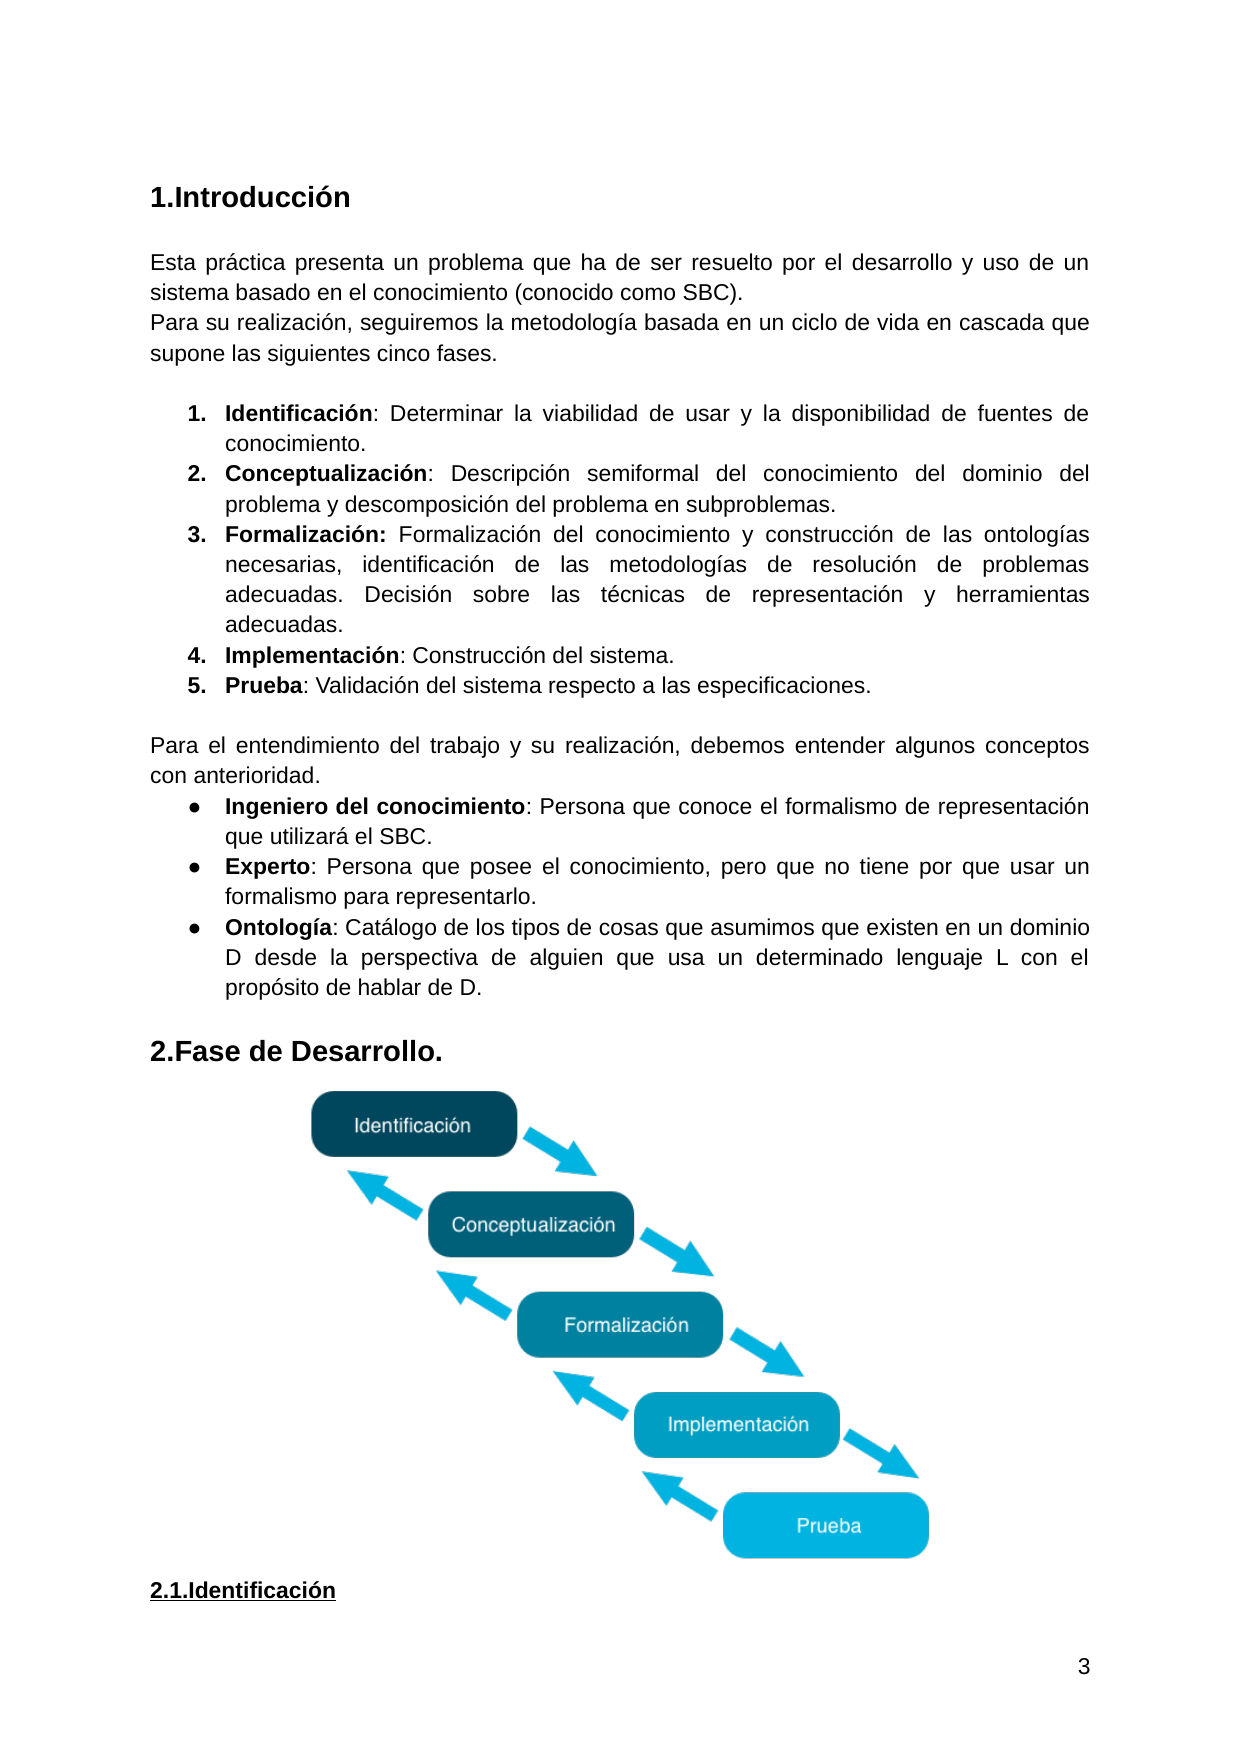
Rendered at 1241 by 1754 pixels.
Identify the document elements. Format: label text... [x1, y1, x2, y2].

list Identificación: Determinar la viabilidad de usar y la disponibilidad de fuentes de conocimiento. [187, 400, 1090, 457]
list Ontología: Catálogo de los tipos de cosas que asumimos que existen en un dominio D desde la perspectiva de alguien que usa un determinado lenguaje L con el propósito de hablar de D. [187, 913, 1090, 1000]
list Conceptualización: Descripción semiformal del conocimiento del dominio del problema y descomposición del problema en subproblemas. [187, 460, 1090, 517]
picture [295, 1072, 945, 1573]
list Formalización: Formalización del conocimiento y construcción de las ontologías necesarias, identificación de las metodologías de resolución de problemas adecuadas. Decisión sobre las técnicas de representación y herramientas adecuadas. [187, 521, 1090, 638]
list Prueba: Validación del sistema respecto a las especificaciones. [187, 672, 1090, 698]
list Experto: Persona que posee el conocimiento, pero que no tiene por que usar un formalismo para representarlo. [187, 853, 1090, 910]
text 2.Fase de Desarrollo. [150, 1034, 1090, 1068]
text Para el entendimiento del trabajo y su realización, debemos entender algunos conceptos con anterioridad. [150, 732, 1090, 789]
text Esta práctica presenta un problema que ha de ser resuelto por el desarrollo y uso de un sistema basado en el conocimiento (conocido como SBC). [150, 249, 1090, 306]
list Implementación: Construcción del sistema. [187, 642, 1090, 668]
text 2.1.Identificación [150, 1577, 1090, 1603]
list Ingeniero del conocimiento: Persona que conoce el formalismo de representación que utilizará el SBC. [187, 793, 1090, 849]
text Para su realización, seguiremos la metodología basada en un ciclo de vida en cascada que supone las siguientes cinco fases. [150, 309, 1090, 366]
text 1.Introducción [150, 180, 1090, 214]
